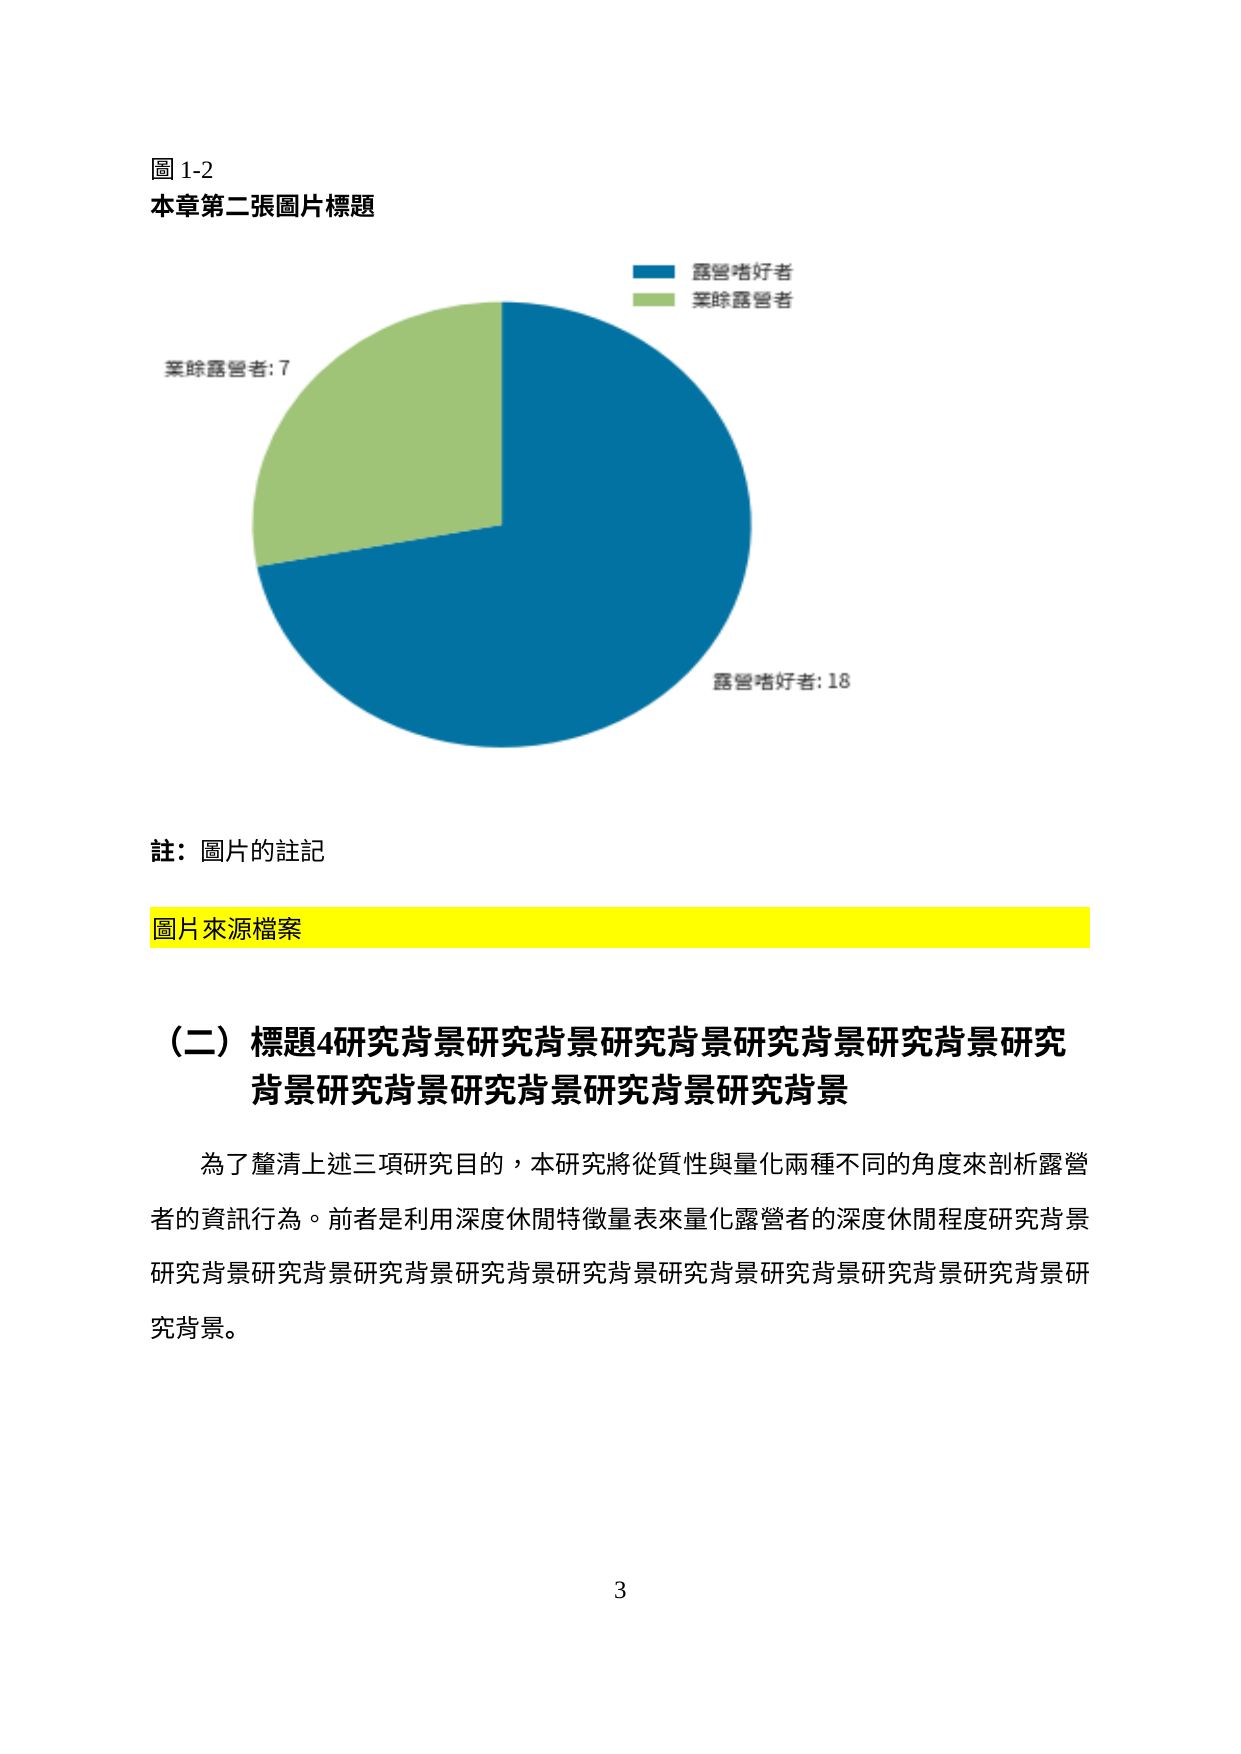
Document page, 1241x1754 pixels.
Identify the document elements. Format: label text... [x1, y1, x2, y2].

text 圖片來源檔案 [150, 907, 1090, 948]
text 註：圖片的註記 [150, 831, 1090, 867]
text 圖1-2 本章第二張圖片標題 [150, 150, 1090, 222]
subtitle （二）標題4研究背景研究背景研究背景研究背景研究背景研究背景研究背景研究背景研究背景研究背景 [150, 1016, 1090, 1112]
picture [150, 235, 865, 817]
text 為了釐清上述三項研究目的，本研究將從質性與量化兩種不同的角度來剖析露營者的資訊行為。前者是利用深度休閒特徵量表來量化露營者的深度休閒程度研究背景研究背景研究背景研究背景研究背景研究背景研究背景研究背景研究背景研究背景研究背景。 [150, 1145, 1090, 1344]
